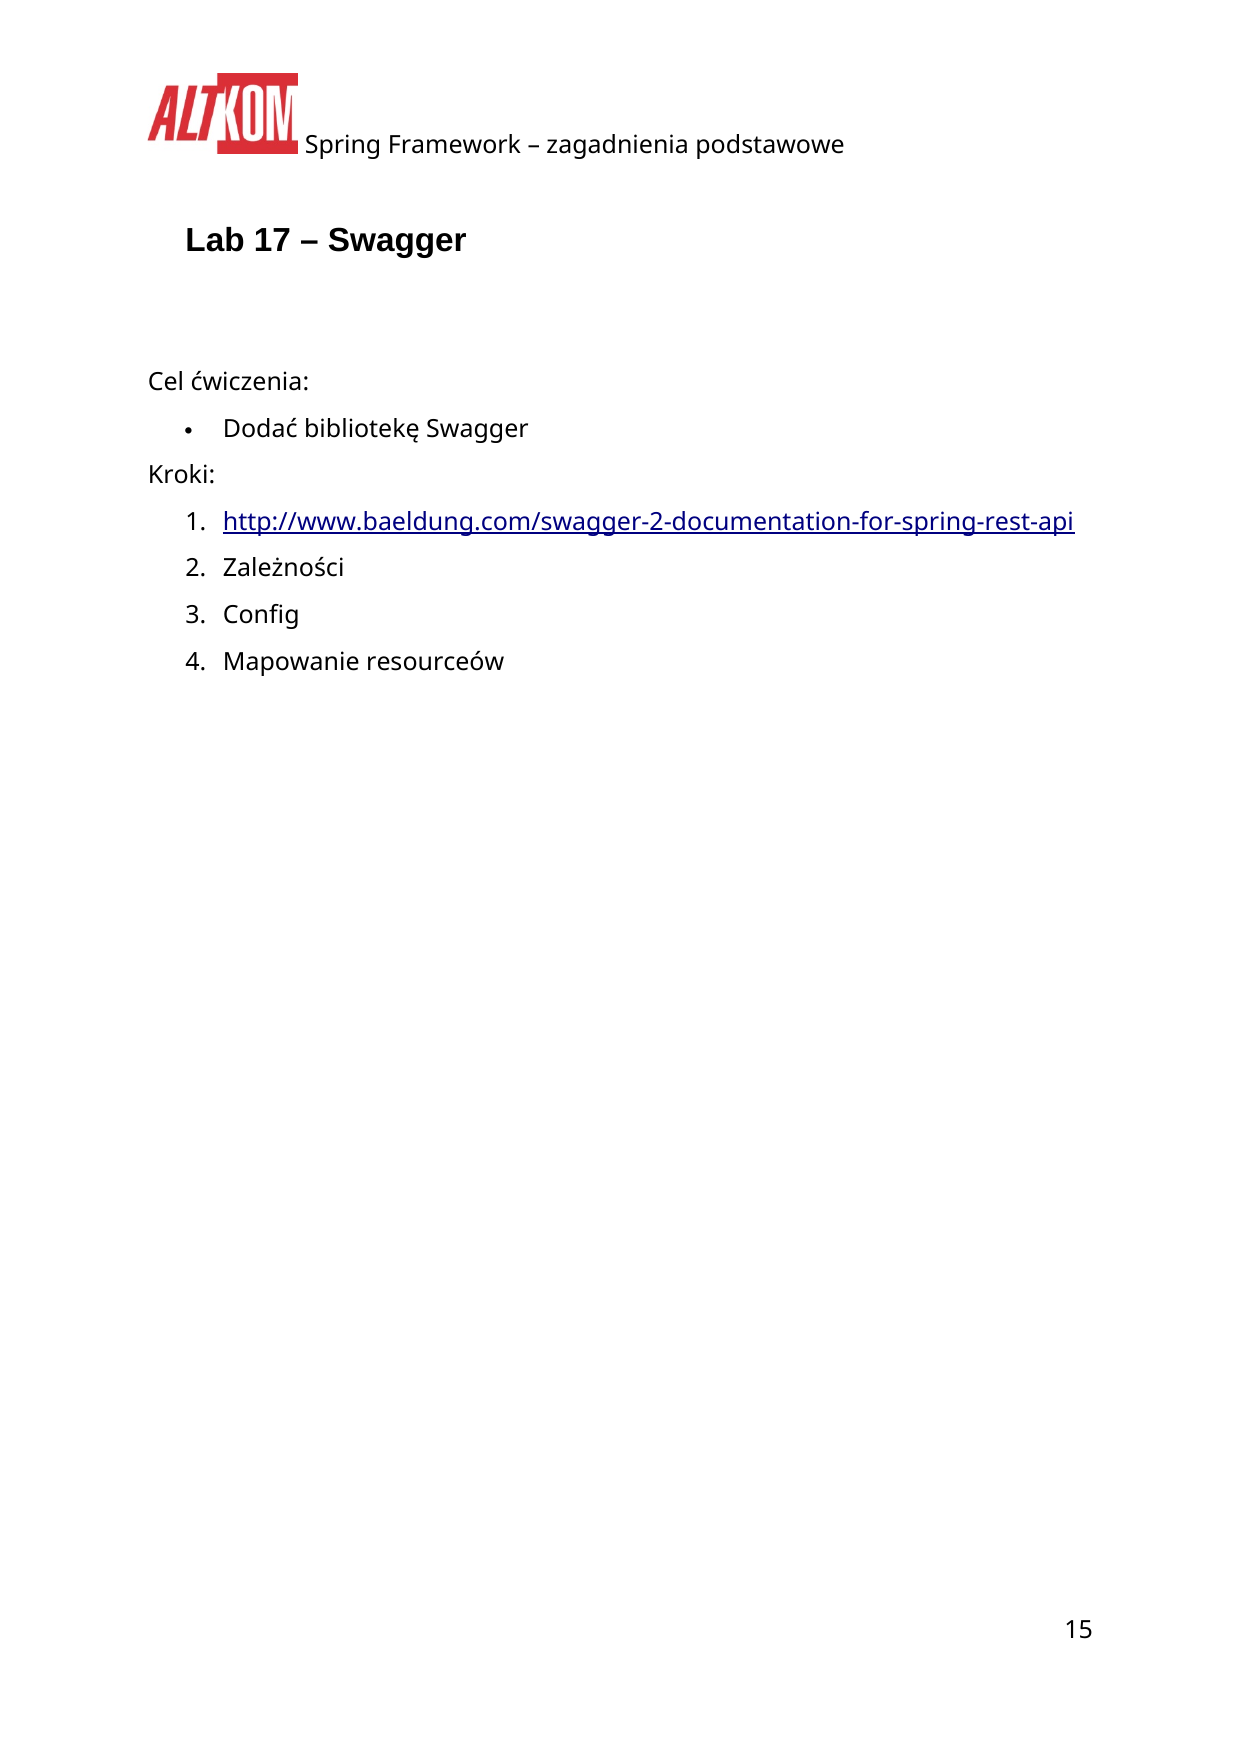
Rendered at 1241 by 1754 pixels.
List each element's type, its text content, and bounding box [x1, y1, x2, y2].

picture [147, 73, 298, 154]
list Config [185, 597, 1093, 631]
text Kroki: [148, 457, 1093, 491]
subtitle Lab 17 – Swagger [185, 220, 1093, 258]
list Mapowanie resourceów [185, 643, 1093, 677]
list Zależności [185, 550, 1093, 584]
list Dodać bibliotekę Swagger [185, 410, 1093, 444]
text Cel ćwiczenia: [148, 364, 1093, 398]
list http://www.baeldung.com/swagger-2-documentation-for-spring-rest-api [185, 503, 1093, 538]
